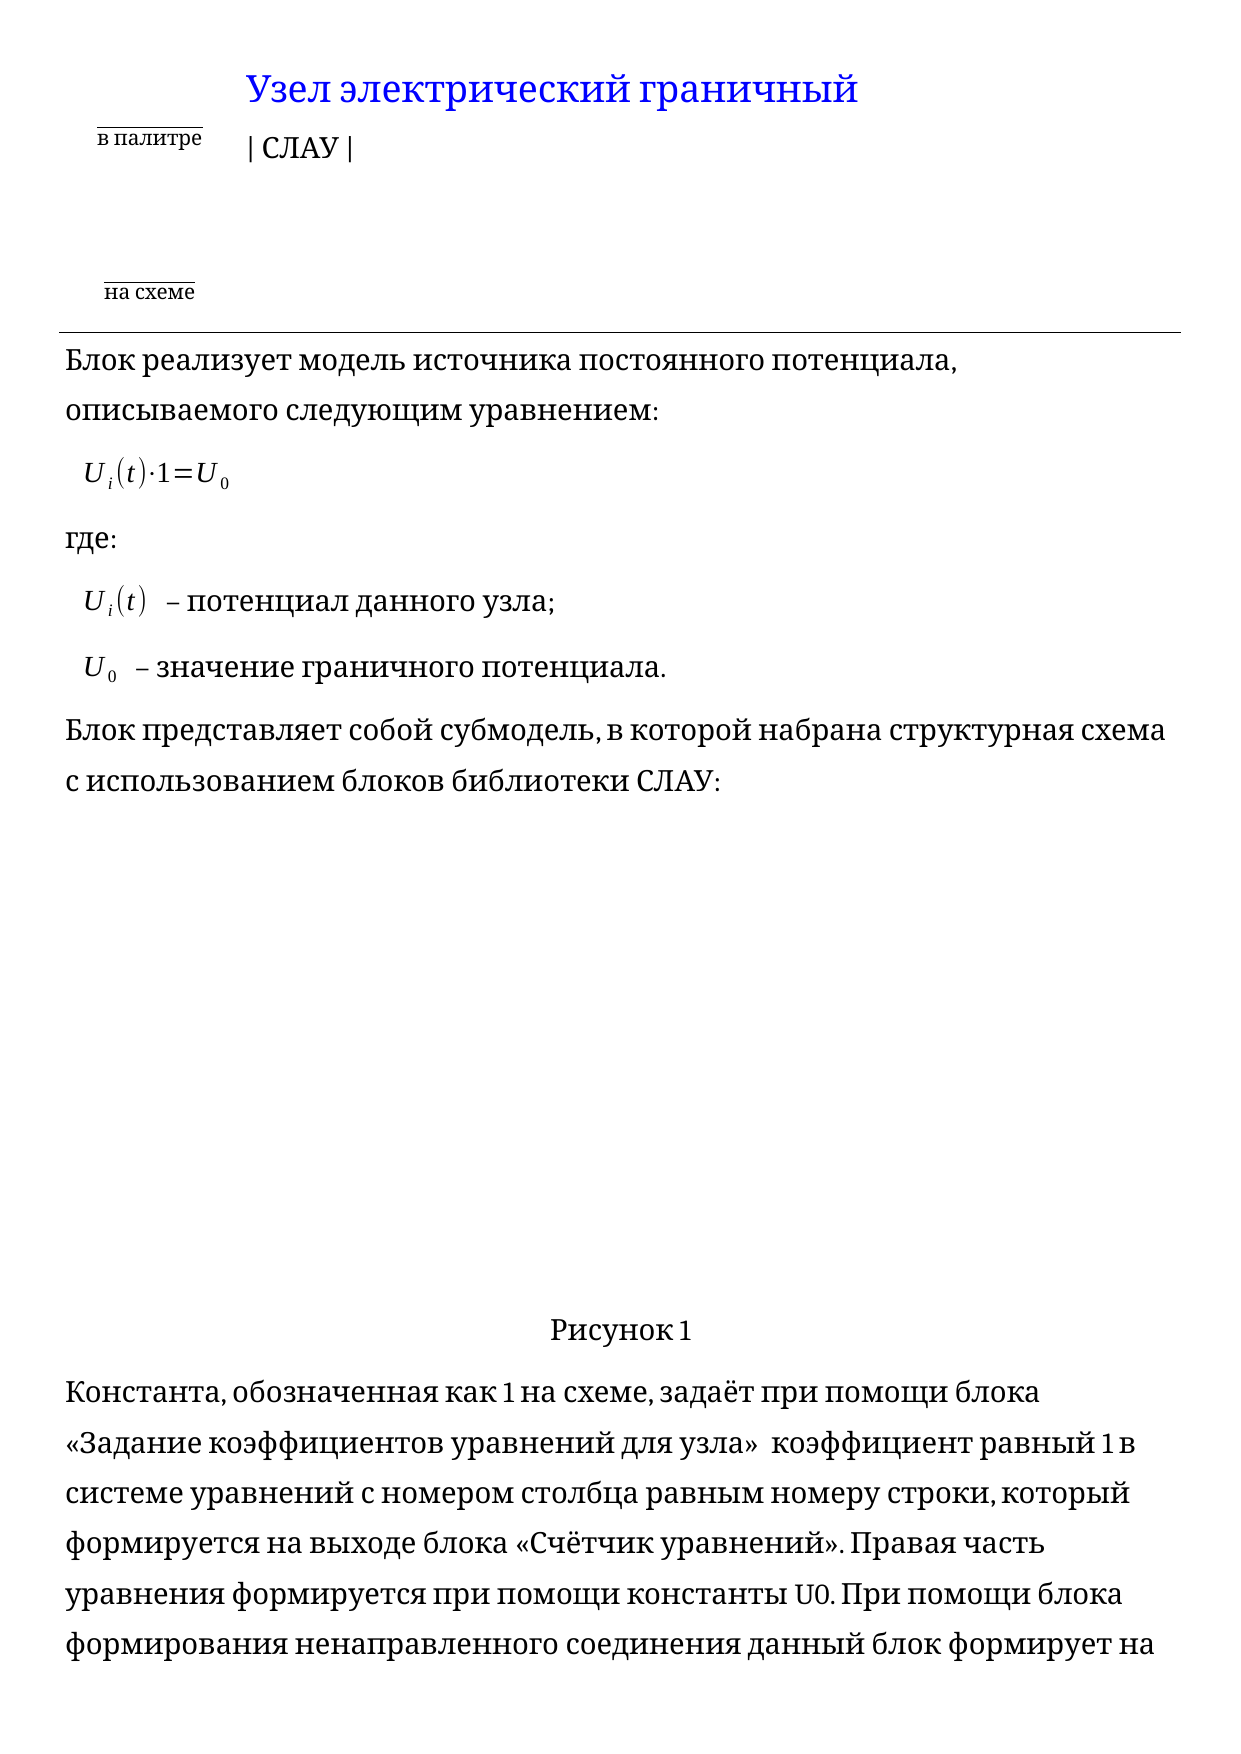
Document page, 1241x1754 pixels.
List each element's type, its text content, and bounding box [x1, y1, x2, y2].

table_cell на схеме [59, 275, 240, 332]
table_cell [59, 178, 240, 275]
table_cell [240, 178, 1181, 275]
table_header Узел электрический граничный [240, 59, 1181, 121]
table_cell Блок реализует модель источника постоянного потенциала, описываемого следующим уравнением: где: – потенциал данного узла; – значение граничного потенциала. Блок представляет собой субмодель, в которой набрана структурная схема с использованием блоков библиотеки СЛАУ: Рисунок 1 Константа, обозначенная как 1 на схеме, задаёт при помощи блока «Задание коэффициентов уравнений для узла» коэффициент равный 1 в системе уравнений с номером столбца равным номеру строки, который формируется на выходе блока «Счётчик уравнений». Правая часть уравнения формируется при помощи константы U0. При помощи блока формирования ненаправленного соединения данный блок формирует на [59, 333, 1181, 1667]
table_header [59, 59, 240, 121]
table_cell | СЛАУ | [240, 121, 1181, 178]
table_cell [240, 275, 1181, 332]
table_cell в палитре [59, 121, 240, 178]
